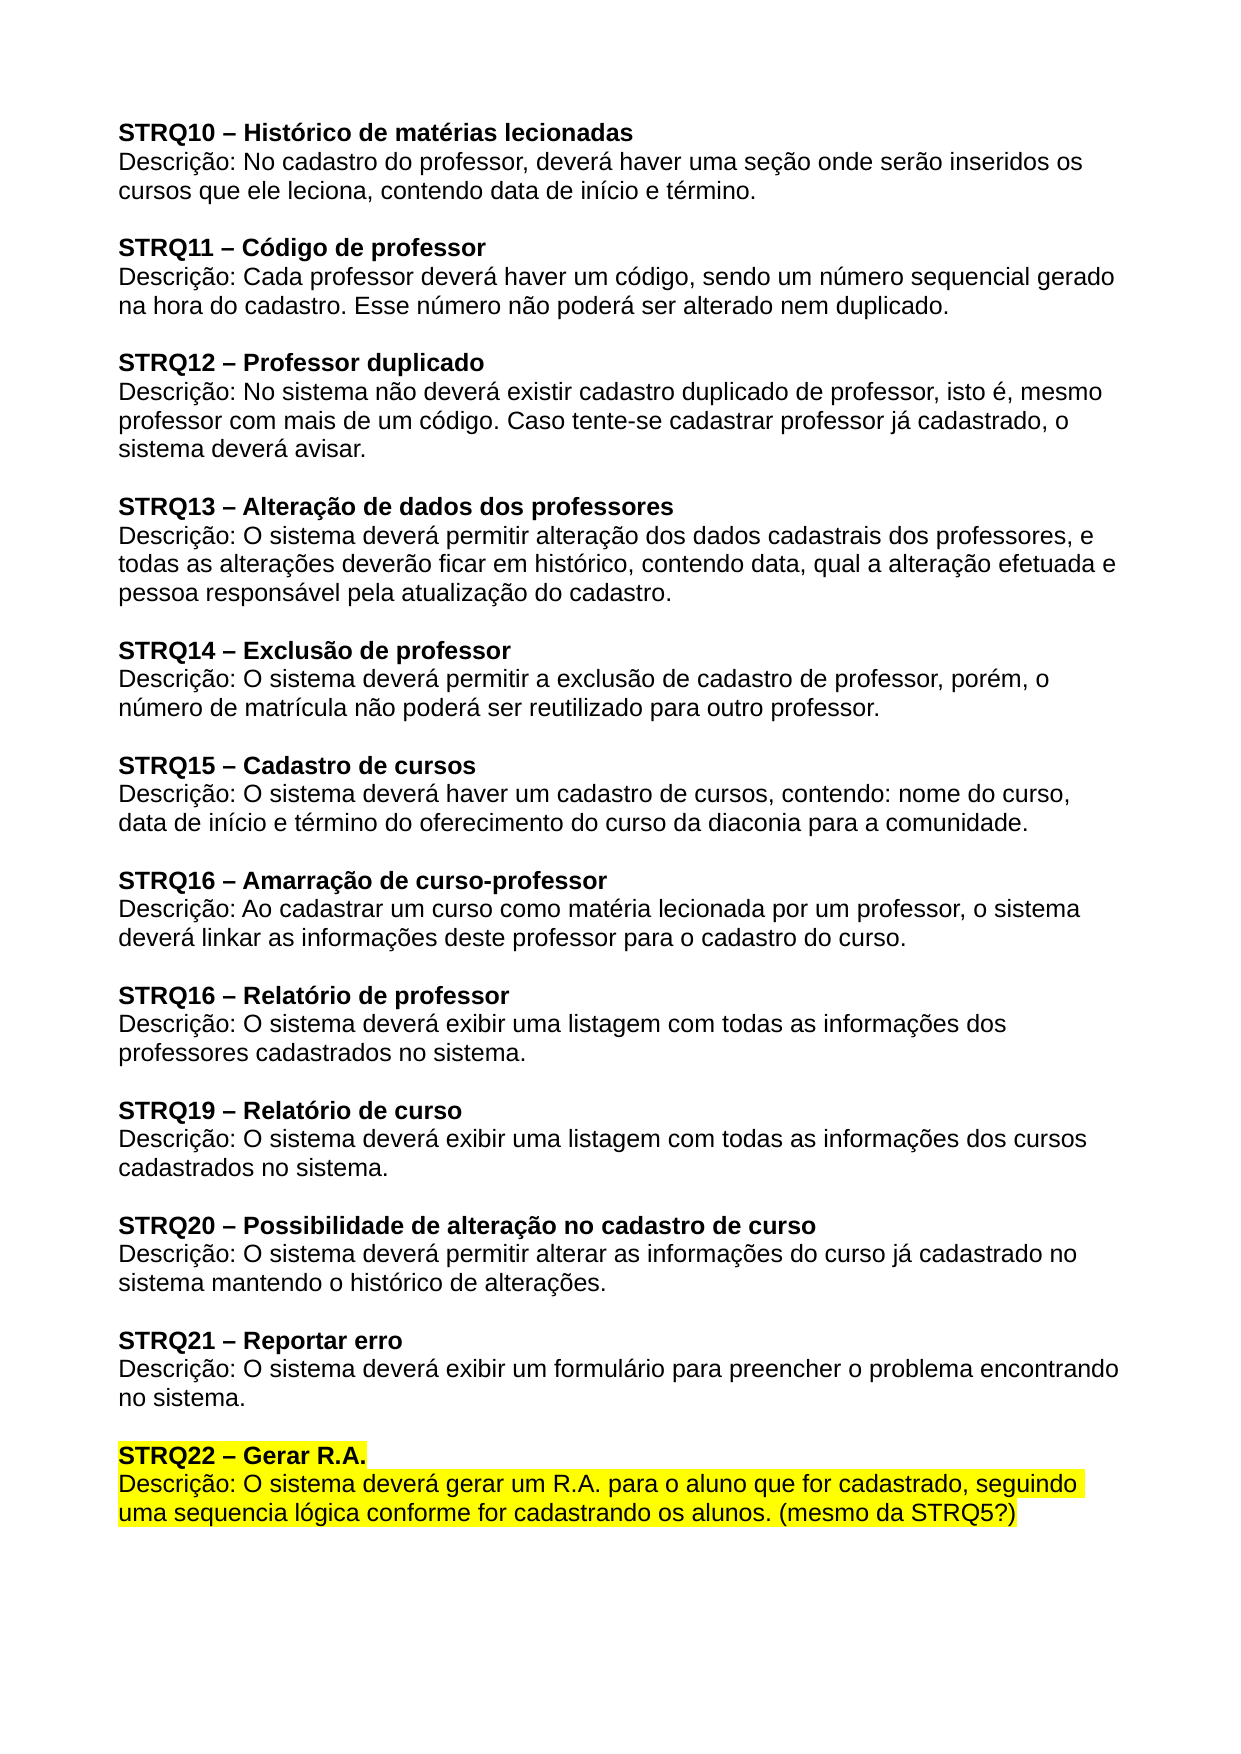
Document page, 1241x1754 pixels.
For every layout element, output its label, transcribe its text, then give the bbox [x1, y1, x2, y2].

text Descrição: O sistema deverá permitir alteração dos dados cadastrais dos professores, e todas as alterações deverão ficar em histórico, contendo data, qual a alteração efetuada e pessoa responsável pela atualização do cadastro. [118, 521, 1122, 607]
text Descrição: O sistema deverá haver um cadastro de cursos, contendo: nome do curso, data de início e término do oferecimento do curso da diaconia para a comunidade. [118, 779, 1122, 837]
text STRQ11 – Código de professor [118, 233, 1122, 262]
text STRQ21 – Reportar erro [118, 1326, 1122, 1354]
text Descrição: O sistema deverá exibir um formulário para preencher o problema encontrando no sistema. [118, 1354, 1122, 1412]
text STRQ15 – Cadastro de cursos [118, 751, 1122, 779]
text Descrição: Ao cadastrar um curso como matéria lecionada por um professor, o sistema deverá linkar as informações deste professor para o cadastro do curso. [118, 894, 1122, 952]
text Descrição: O sistema deverá exibir uma listagem com todas as informações dos cursos cadastrados no sistema. [118, 1124, 1122, 1182]
text Descrição: O sistema deverá gerar um R.A. para o aluno que for cadastrado, seguindo uma sequencia lógica conforme for cadastrando os alunos. (mesmo da STRQ5?) [118, 1469, 1122, 1527]
text STRQ22 – Gerar R.A. [118, 1441, 1122, 1469]
text STRQ13 – Alteração de dados dos professores [118, 492, 1122, 521]
text STRQ16 – Amarração de curso-professor [118, 866, 1122, 894]
text STRQ12 – Professor duplicado [118, 348, 1122, 377]
text Descrição: O sistema deverá exibir uma listagem com todas as informações dos professores cadastrados no sistema. [118, 1009, 1122, 1067]
text Descrição: O sistema deverá permitir alterar as informações do curso já cadastrado no sistema mantendo o histórico de alterações. [118, 1239, 1122, 1297]
text STRQ14 – Exclusão de professor [118, 636, 1122, 664]
text Descrição: O sistema deverá permitir a exclusão de cadastro de professor, porém, o número de matrícula não poderá ser reutilizado para outro professor. [118, 664, 1122, 722]
text STRQ16 – Relatório de professor [118, 981, 1122, 1009]
text Descrição: No sistema não deverá existir cadastro duplicado de professor, isto é, mesmo professor com mais de um código. Caso tente-se cadastrar professor já cadastrado, o sistema deverá avisar. [118, 377, 1122, 463]
text STRQ10 – Histórico de matérias lecionadas [118, 118, 1122, 147]
text Descrição: Cada professor deverá haver um código, sendo um número sequencial gerado na hora do cadastro. Esse número não poderá ser alterado nem duplicado. [118, 262, 1122, 319]
text Descrição: No cadastro do professor, deverá haver uma seção onde serão inseridos os cursos que ele leciona, contendo data de início e término. [118, 147, 1122, 204]
text STRQ19 – Relatório de curso [118, 1096, 1122, 1124]
text STRQ20 – Possibilidade de alteração no cadastro de curso [118, 1211, 1122, 1239]
